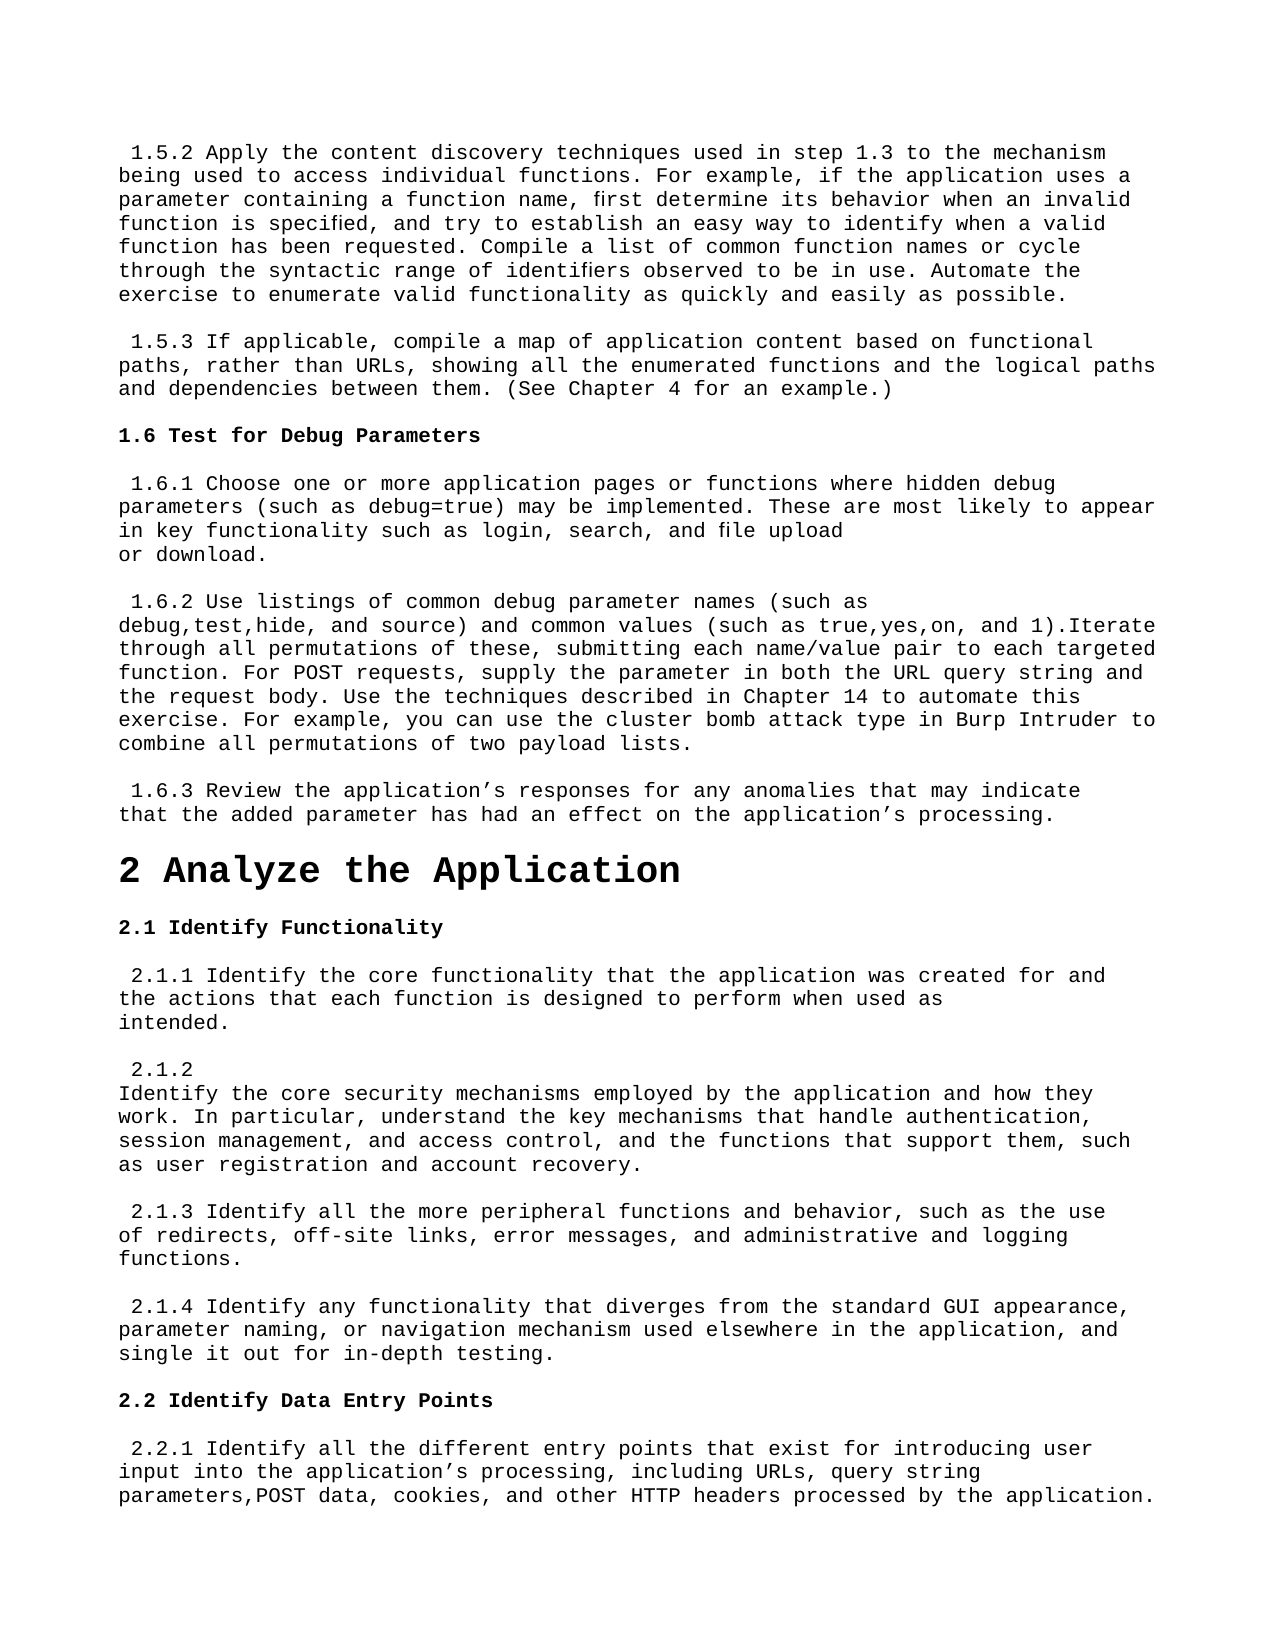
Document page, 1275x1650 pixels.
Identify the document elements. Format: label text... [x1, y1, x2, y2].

text 1.6.2 Use listings of common debug parameter names (such as [118, 591, 1157, 615]
text 2.1.1 Identify the core functionality that the application was created for and [118, 964, 1157, 988]
text debug,test,hide, and source) and common values (such as true,yes,on, and 1).Iterate through all permutations of these, submitting each name/value pair to each targeted function. For POST requests, supply the parameter in both the URL query string and the request body. Use the techniques described in Chapter 14 to automate this exercise. For example, you can use the cluster bomb attack type in Burp Intruder to combine all permutations of two payload lists. [118, 615, 1157, 757]
text that the added parameter has had an effect on the application’s processing. [118, 804, 1157, 827]
text Identify the core security mechanisms employed by the application and how they work. In particular, understand the key mechanisms that handle authentication, session management, and access control, and the functions that support them, such as user registration and account recovery. [118, 1083, 1157, 1177]
text 2.1.2 [118, 1059, 1157, 1083]
text intended. [118, 1012, 1157, 1036]
text 1.6.3 Review the application’s responses for any anomalies that may indicate [118, 780, 1157, 804]
text 2.2.1 Identify all the different entry points that exist for introducing user input into the application’s processing, including URLs, query string parameters,POST data, cookies, and other HTTP headers processed by the application. [118, 1437, 1157, 1508]
text of redirects, off-site links, error messages, and administrative and logging functions. [118, 1225, 1157, 1272]
text or download. [118, 544, 1157, 567]
text 2.1 Identify Functionality [118, 917, 1157, 941]
text 2.1.3 Identify all the more peripheral functions and behavior, such as the use [118, 1201, 1157, 1225]
text 1.6 Test for Debug Parameters [118, 426, 1157, 449]
text the actions that each function is designed to perform when used as [118, 988, 1157, 1012]
text 1.5.3 If applicable, compile a map of application content based on functional paths, rather than URLs, showing all the enumerated functions and the logical paths and dependencies between them. (See Chapter 4 for an example.) [118, 331, 1157, 402]
text 1.5.2 Apply the content discovery techniques used in step 1.3 to the mechanism [118, 142, 1157, 165]
text 2 Analyze the Application [118, 851, 1157, 894]
text being used to access individual functions. For example, if the application uses a parameter containing a function name, ﬁrst determine its behavior when an invalid function is speciﬁed, and try to establish an easy way to identify when a valid function has been requested. Compile a list of common function names or cycle through the syntactic range of identiﬁers observed to be in use. Automate the exercise to enumerate valid functionality as quickly and easily as possible. [118, 165, 1157, 307]
text 1.6.1 Choose one or more application pages or functions where hidden debug [118, 473, 1157, 496]
text 2.2 Identify Data Entry Points [118, 1390, 1157, 1414]
text parameters (such as debug=true) may be implemented. These are most likely to appear in key functionality such as login, search, and ﬁle upload [118, 496, 1157, 544]
text 2.1.4 Identify any functionality that diverges from the standard GUI appearance, parameter naming, or navigation mechanism used elsewhere in the application, and single it out for in-depth testing. [118, 1296, 1157, 1367]
